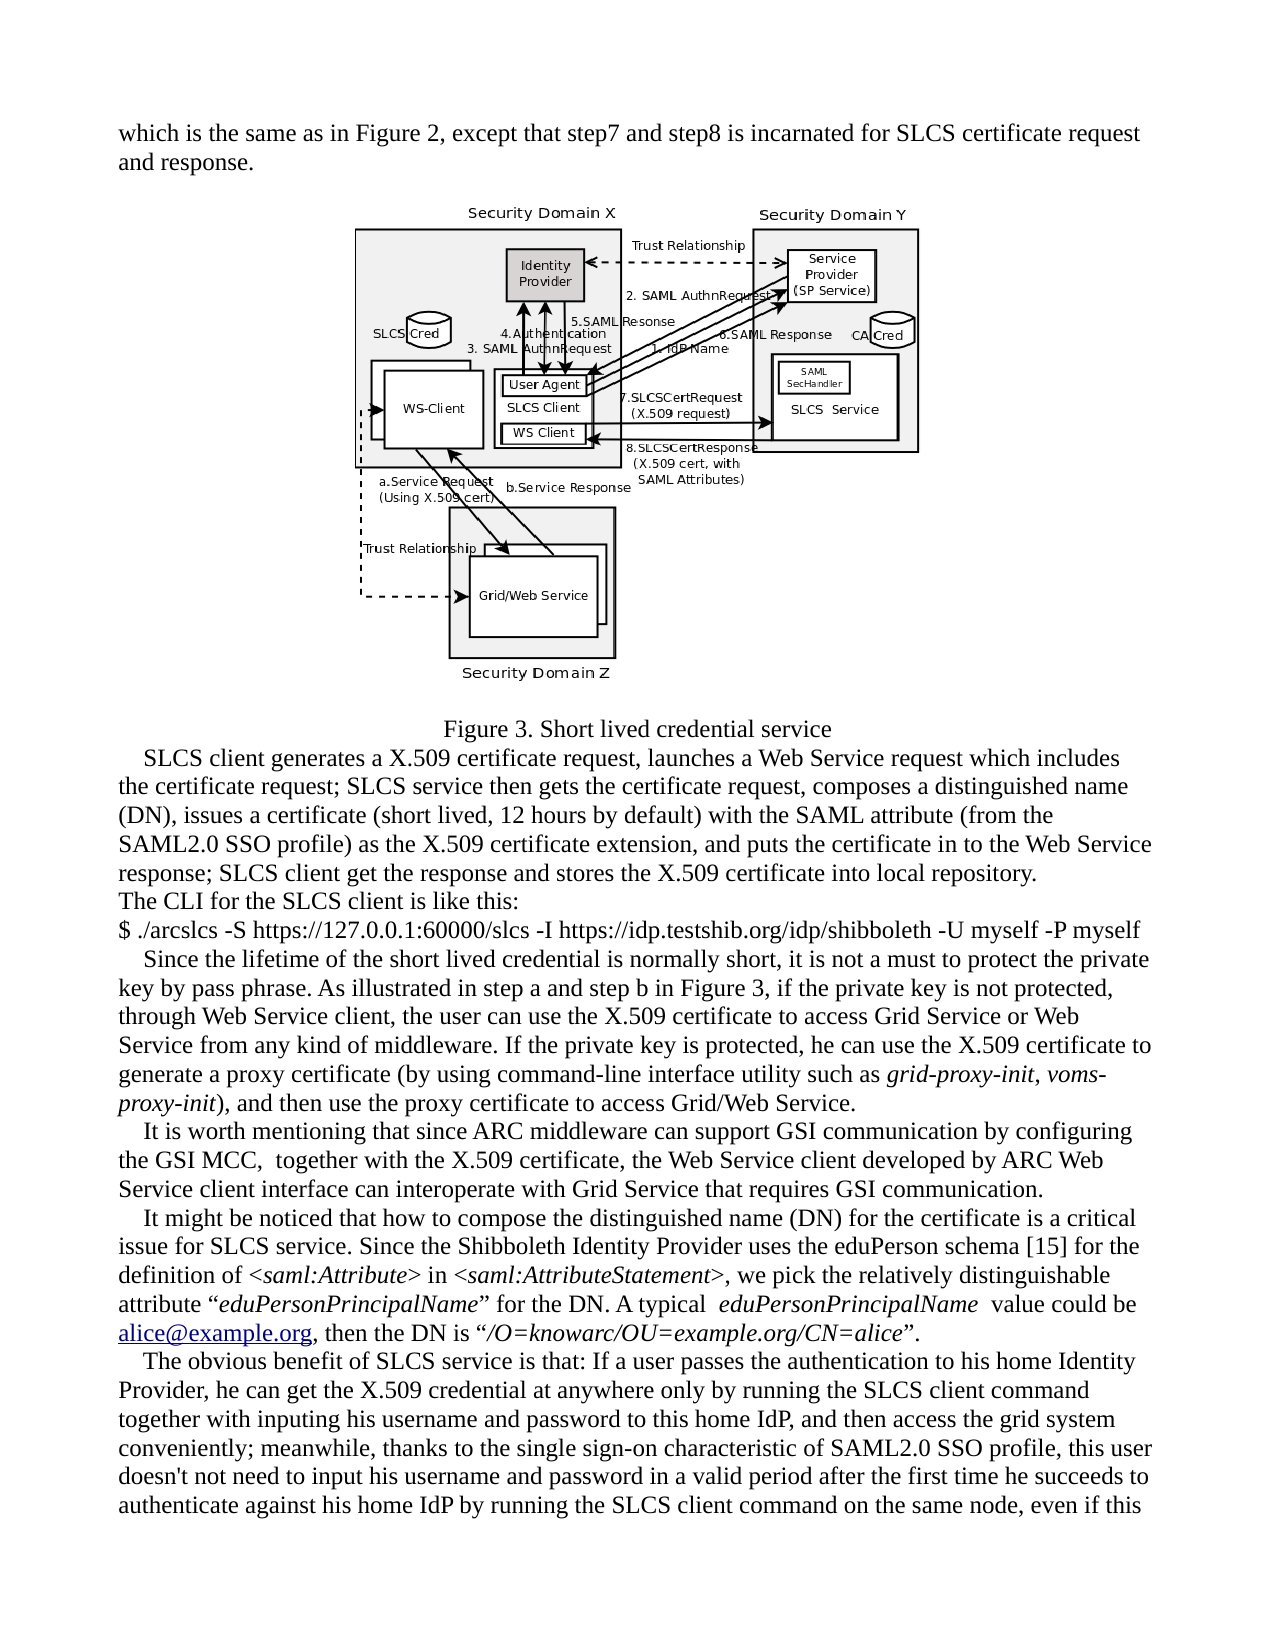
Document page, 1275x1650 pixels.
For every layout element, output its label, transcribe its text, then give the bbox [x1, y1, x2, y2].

text Figure 3. Short lived credential service [118, 714, 1157, 743]
text The obvious benefit of SLCS service is that: If a user passes the authentication to his home Identity Provider, he can get the X.509 credential at anywhere only by running the SLCS client command together with inputing his username and password to this home IdP, and then access the grid system conveniently; meanwhile, thanks to the single sign-on characteristic of SAML2.0 SSO profile, this user doesn't not need to input his username and password in a valid period after the first time he succeeds to authenticate against his home IdP by running the SLCS client command on the same node, even if this [118, 1346, 1157, 1519]
text It might be noticed that how to compose the distinguished name (DN) for the certificate is a critical issue for SLCS service. Since the Shibboleth Identity Provider uses the eduPerson schema [15] for the definition of <saml:Attribute> in <saml:AttributeStatement>, we pick the relatively distinguishable attribute “eduPersonPrincipalName” for the DN. A typical eduPersonPrincipalName value could be alice@example.org, then the DN is “/O=knowarc/OU=example.org/CN=alice”. [118, 1203, 1157, 1346]
text The CLI for the SLCS client is like this: [118, 886, 1157, 915]
picture [355, 204, 921, 686]
text It is worth mentioning that since ARC middleware can support GSI communication by configuring the GSI MCC, together with the X.509 certificate, the Web Service client developed by ARC Web Service client interface can interoperate with Grid Service that requires GSI communication. [118, 1116, 1157, 1203]
text Since the lifetime of the short lived credential is normally short, it is not a must to protect the private key by pass phrase. As illustrated in step a and step b in Figure 3, if the private key is not protected, through Web Service client, the user can use the X.509 certificate to access Grid Service or Web Service from any kind of middleware. If the private key is protected, he can use the X.509 certificate to generate a proxy certificate (by using command-line interface utility such as grid-proxy-init, voms-proxy-init), and then use the proxy certificate to access Grid/Web Service. [118, 944, 1157, 1116]
text $ ./arcslcs -S https://127.0.0.1:60000/slcs -I https://idp.testshib.org/idp/shibboleth -U myself -P myself [118, 915, 1157, 944]
text which is the same as in Figure 2, except that step7 and step8 is incarnated for SLCS certificate request and response. [118, 118, 1157, 176]
text SLCS client generates a X.509 certificate request, launches a Web Service request which includes the certificate request; SLCS service then gets the certificate request, composes a distinguished name (DN), issues a certificate (short lived, 12 hours by default) with the SAML attribute (from the SAML2.0 SSO profile) as the X.509 certificate extension, and puts the certificate in to the Web Service response; SLCS client get the response and stores the X.509 certificate into local repository. [118, 743, 1157, 886]
